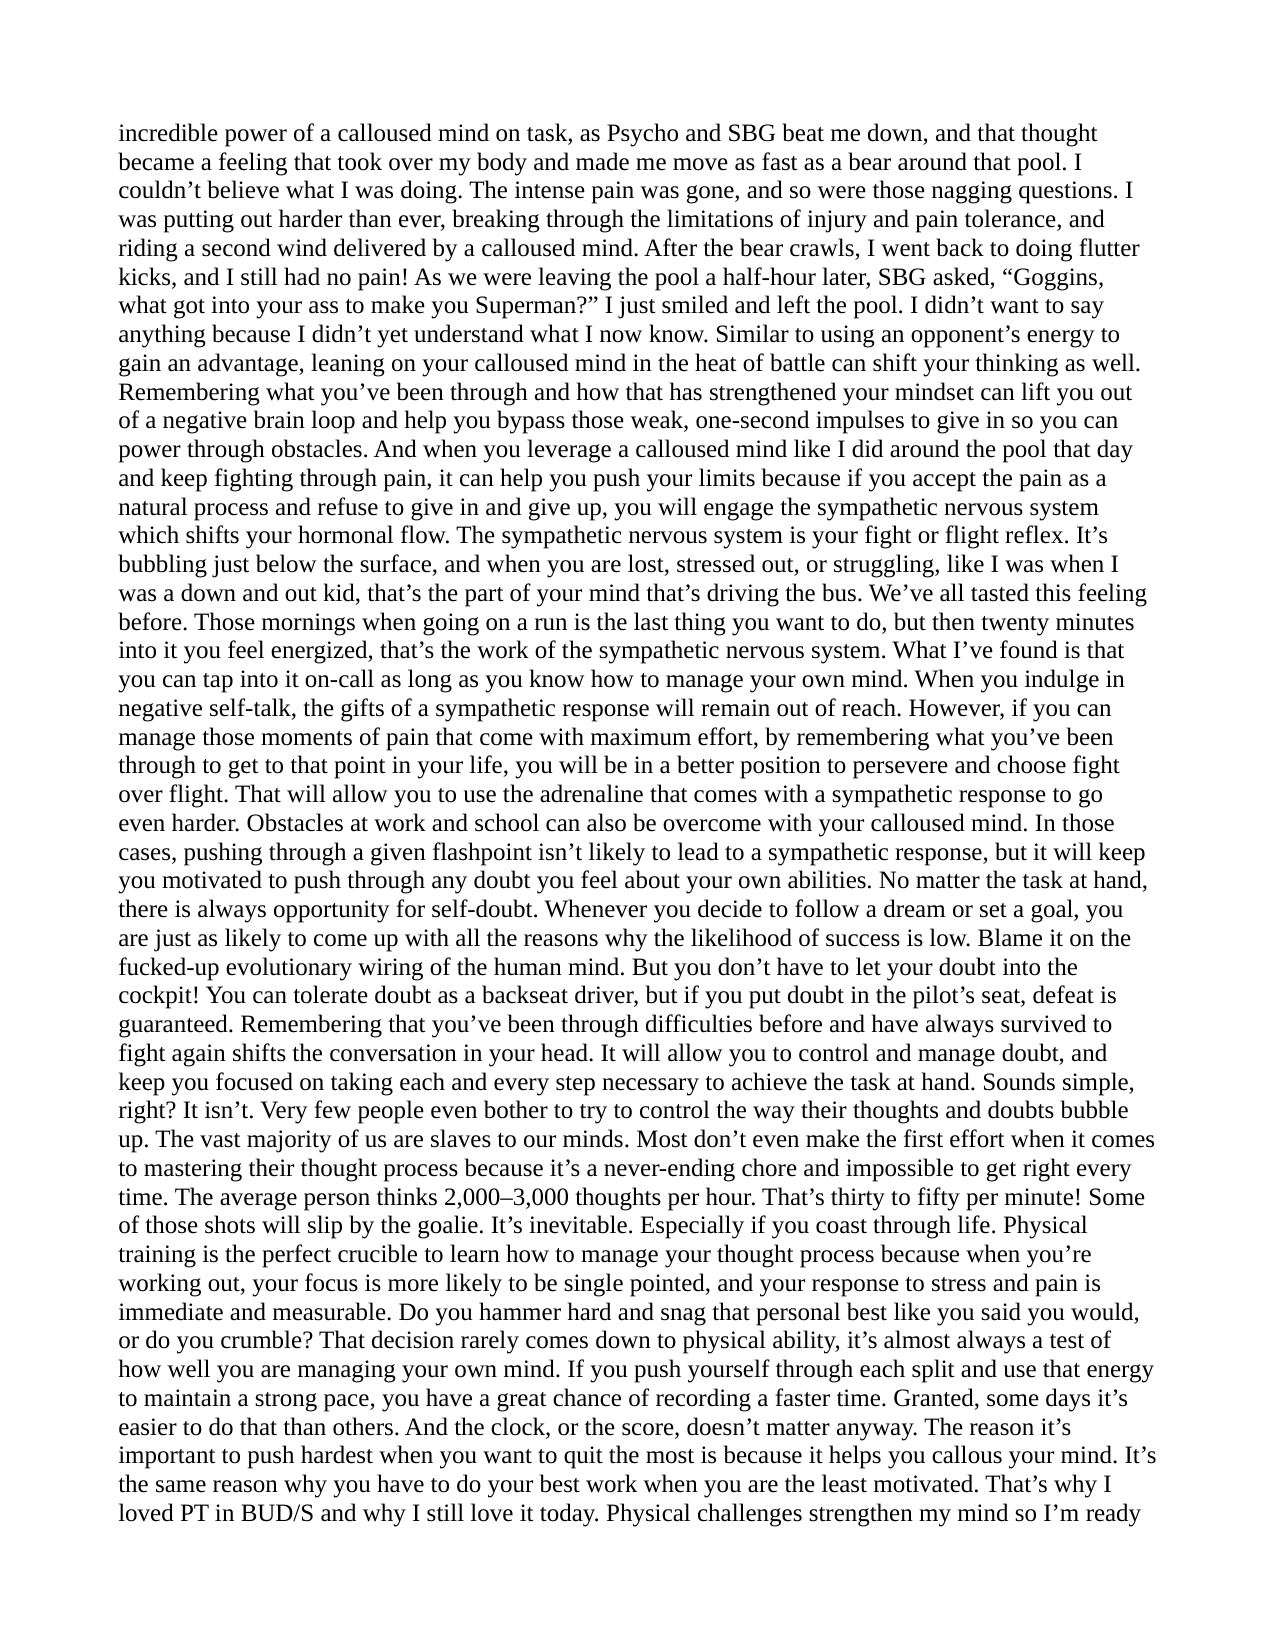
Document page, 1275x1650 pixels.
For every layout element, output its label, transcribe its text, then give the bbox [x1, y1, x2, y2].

text incredible power of a calloused mind on task, as Psycho and SBG beat me down, and that thought became a feeling that took over my body and made me move as fast as a bear around that pool. I couldn’t believe what I was doing. The intense pain was gone, and so were those nagging questions. I was putting out harder than ever, breaking through the limitations of injury and pain tolerance, and riding a second wind delivered by a calloused mind. After the bear crawls, I went back to doing flutter kicks, and I still had no pain! As we were leaving the pool a half-hour later, SBG asked, “Goggins, what got into your ass to make you Superman?” I just smiled and left the pool. I didn’t want to say anything because I didn’t yet understand what I now know. Similar to using an opponent’s energy to gain an advantage, leaning on your calloused mind in the heat of battle can shift your thinking as well. Remembering what you’ve been through and how that has strengthened your mindset can lift you out of a negative brain loop and help you bypass those weak, one-second impulses to give in so you can power through obstacles. And when you leverage a calloused mind like I did around the pool that day and keep fighting through pain, it can help you push your limits because if you accept the pain as a natural process and refuse to give in and give up, you will engage the sympathetic nervous system which shifts your hormonal flow. The sympathetic nervous system is your fight or flight reflex. It’s bubbling just below the surface, and when you are lost, stressed out, or struggling, like I was when I was a down and out kid, that’s the part of your mind that’s driving the bus. We’ve all tasted this feeling before. Those mornings when going on a run is the last thing you want to do, but then twenty minutes into it you feel energized, that’s the work of the sympathetic nervous system. What I’ve found is that you can tap into it on-call as long as you know how to manage your own mind. When you indulge in negative self-talk, the gifts of a sympathetic response will remain out of reach. However, if you can manage those moments of pain that come with maximum effort, by remembering what you’ve been through to get to that point in your life, you will be in a better position to persevere and choose fight over flight. That will allow you to use the adrenaline that comes with a sympathetic response to go even harder. Obstacles at work and school can also be overcome with your calloused mind. In those cases, pushing through a given flashpoint isn’t likely to lead to a sympathetic response, but it will keep you motivated to push through any doubt you feel about your own abilities. No matter the task at hand, there is always opportunity for self-doubt. Whenever you decide to follow a dream or set a goal, you are just as likely to come up with all the reasons why the likelihood of success is low. Blame it on the fucked-up evolutionary wiring of the human mind. But you don’t have to let your doubt into the cockpit! You can tolerate doubt as a backseat driver, but if you put doubt in the pilot’s seat, defeat is guaranteed. Remembering that you’ve been through difficulties before and have always survived to fight again shifts the conversation in your head. It will allow you to control and manage doubt, and keep you focused on taking each and every step necessary to achieve the task at hand. Sounds simple, right? It isn’t. Very few people even bother to try to control the way their thoughts and doubts bubble up. The vast majority of us are slaves to our minds. Most don’t even make the first effort when it comes to mastering their thought process because it’s a never-ending chore and impossible to get right every time. The average person thinks 2,000–3,000 thoughts per hour. That’s thirty to fifty per minute! Some of those shots will slip by the goalie. It’s inevitable. Especially if you coast through life. Physical training is the perfect crucible to learn how to manage your thought process because when you’re working out, your focus is more likely to be single pointed, and your response to stress and pain is immediate and measurable. Do you hammer hard and snag that personal best like you said you would, or do you crumble? That decision rarely comes down to physical ability, it’s almost always a test of how well you are managing your own mind. If you push yourself through each split and use that energy to maintain a strong pace, you have a great chance of recording a faster time. Granted, some days it’s easier to do that than others. And the clock, or the score, doesn’t matter anyway. The reason it’s important to push hardest when you want to quit the most is because it helps you callous your mind. It’s the same reason why you have to do your best work when you are the least motivated. That’s why I loved PT in BUD/S and why I still love it today. Physical challenges strengthen my mind so I’m ready [118, 118, 1157, 1527]
